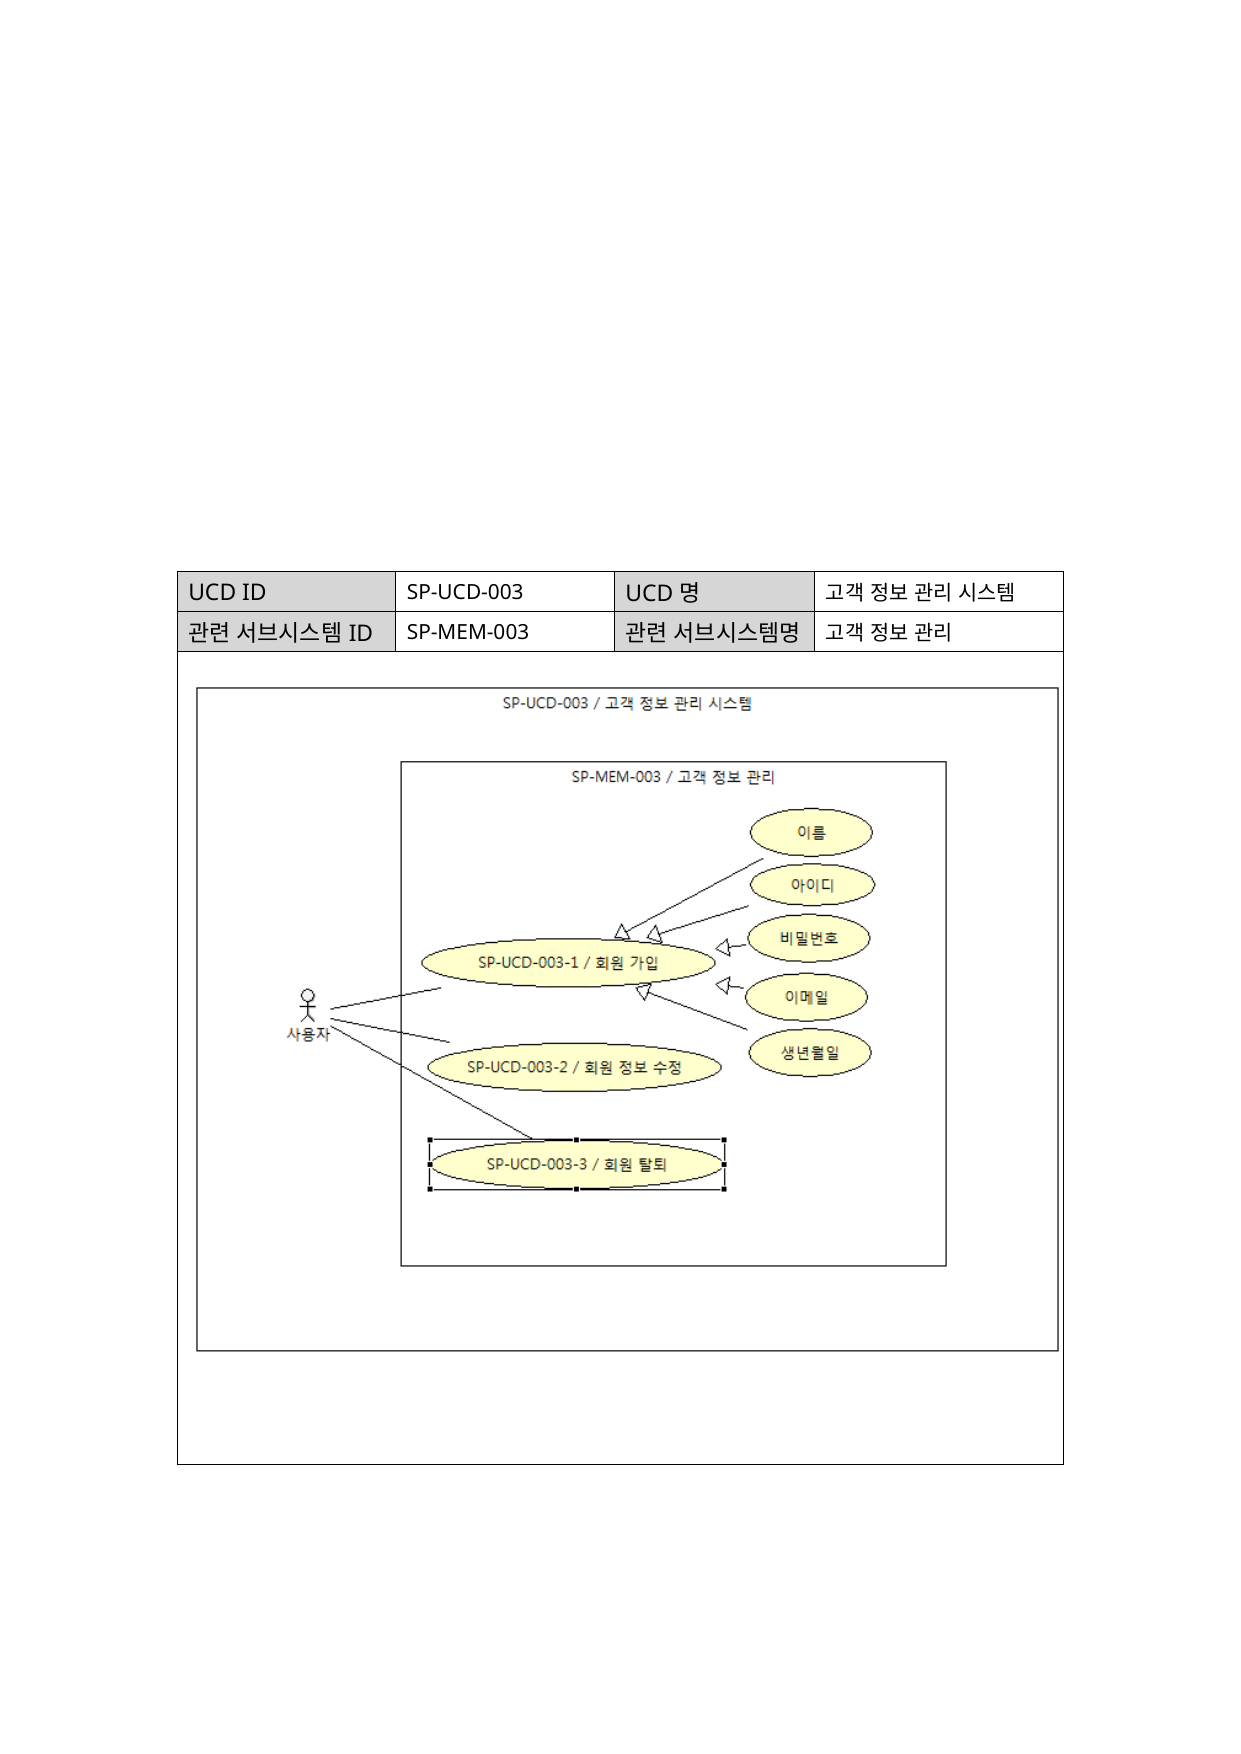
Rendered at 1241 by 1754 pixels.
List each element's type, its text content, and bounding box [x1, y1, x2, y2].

table_header SP-UCD-003 [396, 572, 614, 611]
table_cell 고객 정보 관리 [815, 612, 1063, 651]
table_cell SP-MEM-003 [396, 612, 614, 651]
table_header UCD 명 [615, 572, 814, 611]
table_cell 관련 서브시스템명 [615, 612, 814, 651]
picture [194, 685, 1059, 1354]
table_cell 관련 서브시스템 ID [178, 612, 395, 651]
table_header UCD ID [178, 572, 395, 611]
table_cell [178, 652, 1063, 1464]
table_header 고객 정보 관리 시스템 [815, 572, 1063, 611]
